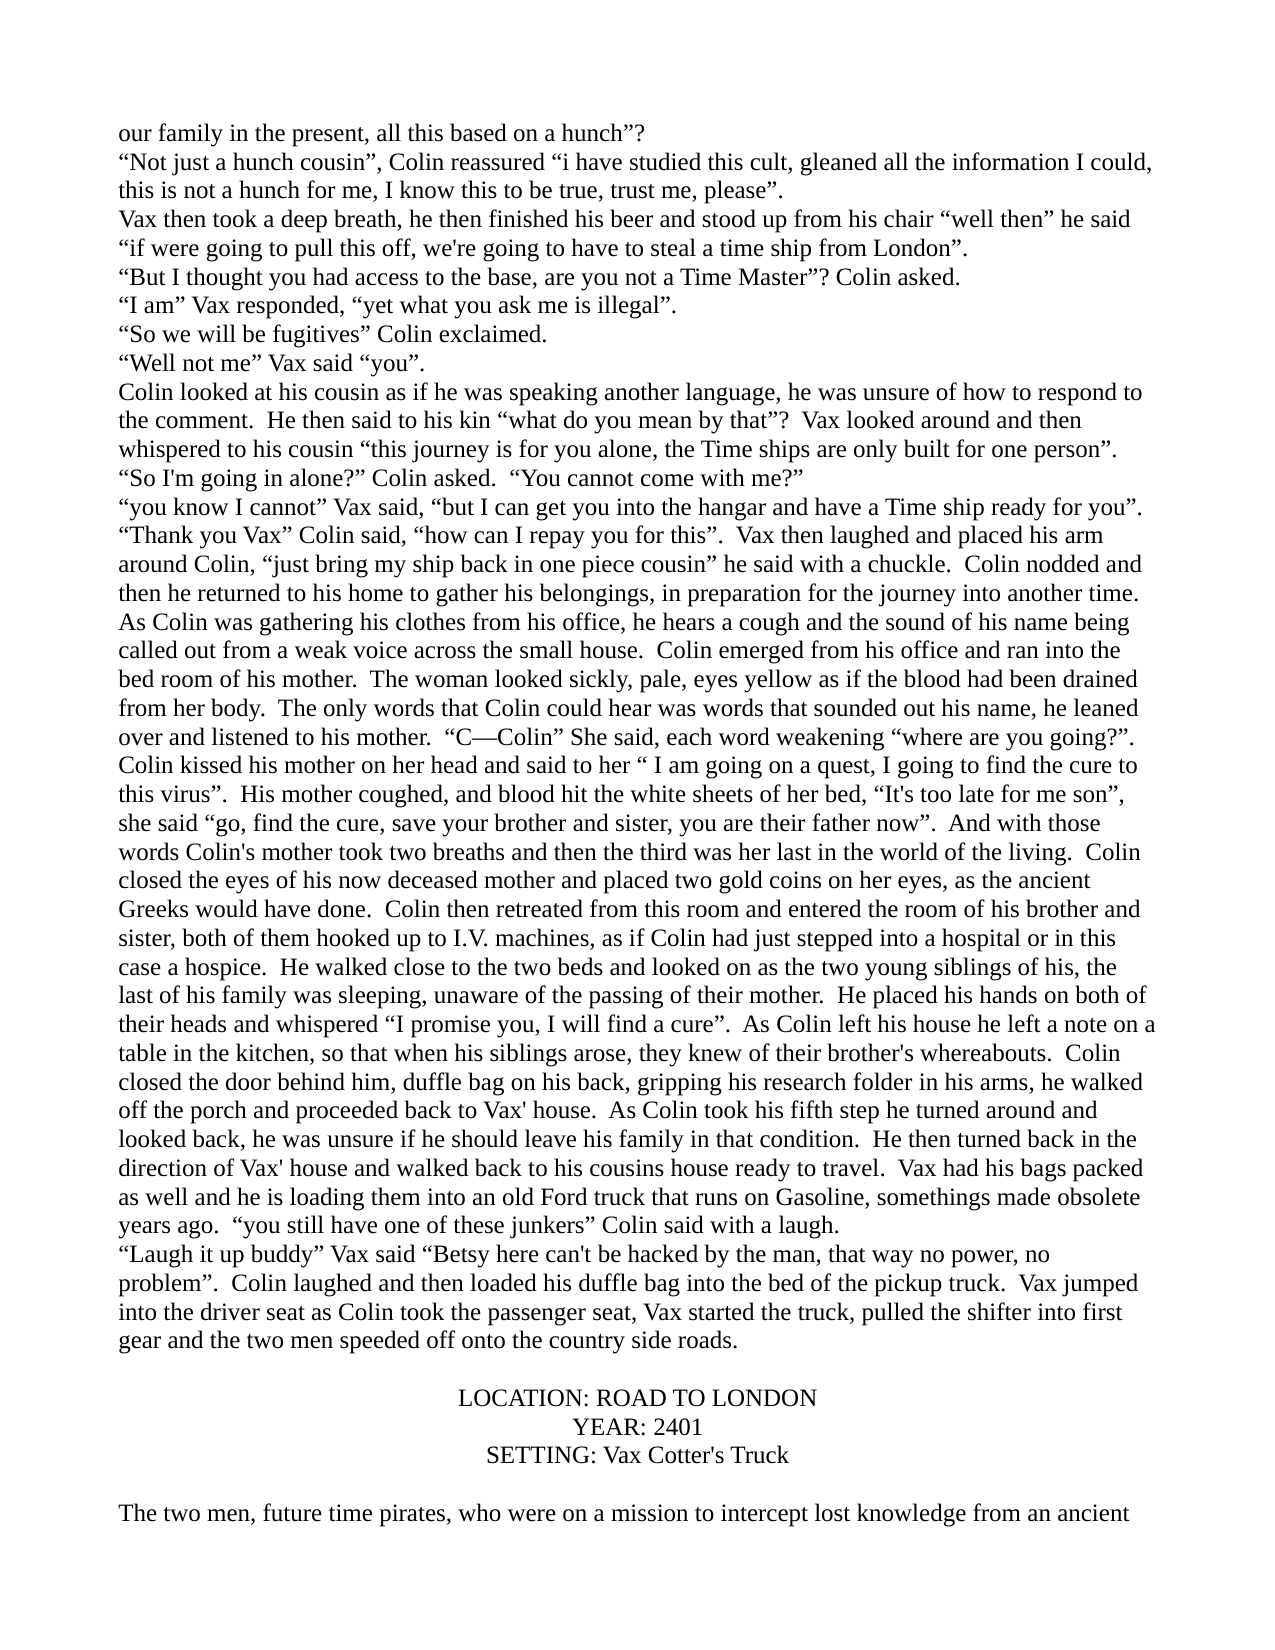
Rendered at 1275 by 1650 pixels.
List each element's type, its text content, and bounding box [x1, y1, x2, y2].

text “I am” Vax responded, “yet what you ask me is illegal”. [118, 291, 1157, 319]
text The two men, future time pirates, who were on a mission to intercept lost knowledge from an ancient [118, 1498, 1157, 1527]
text “Well not me” Vax said “you”. [118, 348, 1157, 377]
text YEAR: 2401 [118, 1412, 1157, 1441]
text Colin looked at his cousin as if he was speaking another language, he was unsure of how to respond to the comment. He then said to his kin “what do you mean by that”? Vax looked around and then whispered to his cousin “this journey is for you alone, the Time ships are only built for one person”. [118, 377, 1157, 463]
text “Not just a hunch cousin”, Colin reassured “i have studied this cult, gleaned all the information I could, this is not a hunch for me, I know this to be true, trust me, please”. [118, 147, 1157, 204]
text SETTING: Vax Cotter's Truck [118, 1441, 1157, 1469]
text our family in the present, all this based on a hunch”? [118, 118, 1157, 147]
text Vax then took a deep breath, he then finished his beer and stood up from his chair “well then” he said “if were going to pull this off, we're going to have to steal a time ship from London”. [118, 204, 1157, 262]
text “So I'm going in alone?” Colin asked. “You cannot come with me?” [118, 463, 1157, 492]
text “Thank you Vax” Colin said, “how can I repay you for this”. Vax then laughed and placed his arm around Colin, “just bring my ship back in one piece cousin” he said with a chuckle. Colin nodded and then he returned to his home to gather his belongings, in preparation for the journey into another time. As Colin was gathering his clothes from his office, he hears a cough and the sound of his name being called out from a weak voice across the small house. Colin emerged from his office and ran into the bed room of his mother. The woman looked sickly, pale, eyes yellow as if the blood had been drained from her body. The only words that Colin could hear was words that sounded out his name, he leaned over and listened to his mother. “C—Colin” She said, each word weakening “where are you going?”. Colin kissed his mother on her head and said to her “ I am going on a quest, I going to find the cure to this virus”. His mother coughed, and blood hit the white sheets of her bed, “It's too late for me son”, she said “go, find the cure, save your brother and sister, you are their father now”. And with those words Colin's mother took two breaths and then the third was her last in the world of the living. Colin closed the eyes of his now deceased mother and placed two gold coins on her eyes, as the ancient Greeks would have done. Colin then retreated from this room and entered the room of his brother and sister, both of them hooked up to I.V. machines, as if Colin had just stepped into a hospital or in this case a hospice. He walked close to the two beds and looked on as the two young siblings of his, the last of his family was sleeping, unaware of the passing of their mother. He placed his hands on both of their heads and whispered “I promise you, I will find a cure”. As Colin left his house he left a note on a table in the kitchen, so that when his siblings arose, they knew of their brother's whereabouts. Colin closed the door behind him, duffle bag on his back, gripping his research folder in his arms, he walked off the porch and proceeded back to Vax' house. As Colin took his fifth step he turned around and looked back, he was unsure if he should leave his family in that condition. He then turned back in the direction of Vax' house and walked back to his cousins house ready to travel. Vax had his bags packed as well and he is loading them into an old Ford truck that runs on Gasoline, somethings made obsolete years ago. “you still have one of these junkers” Colin said with a laugh. [118, 521, 1157, 1239]
text “you know I cannot” Vax said, “but I can get you into the hangar and have a Time ship ready for you”. [118, 492, 1157, 521]
text LOCATION: ROAD TO LONDON [118, 1383, 1157, 1412]
text “But I thought you had access to the base, are you not a Time Master”? Colin asked. [118, 262, 1157, 291]
text “Laugh it up buddy” Vax said “Betsy here can't be hacked by the man, that way no power, no problem”. Colin laughed and then loaded his duffle bag into the bed of the pickup truck. Vax jumped into the driver seat as Colin took the passenger seat, Vax started the truck, pulled the shifter into first gear and the two men speeded off onto the country side roads. [118, 1239, 1157, 1354]
text “So we will be fugitives” Colin exclaimed. [118, 319, 1157, 348]
